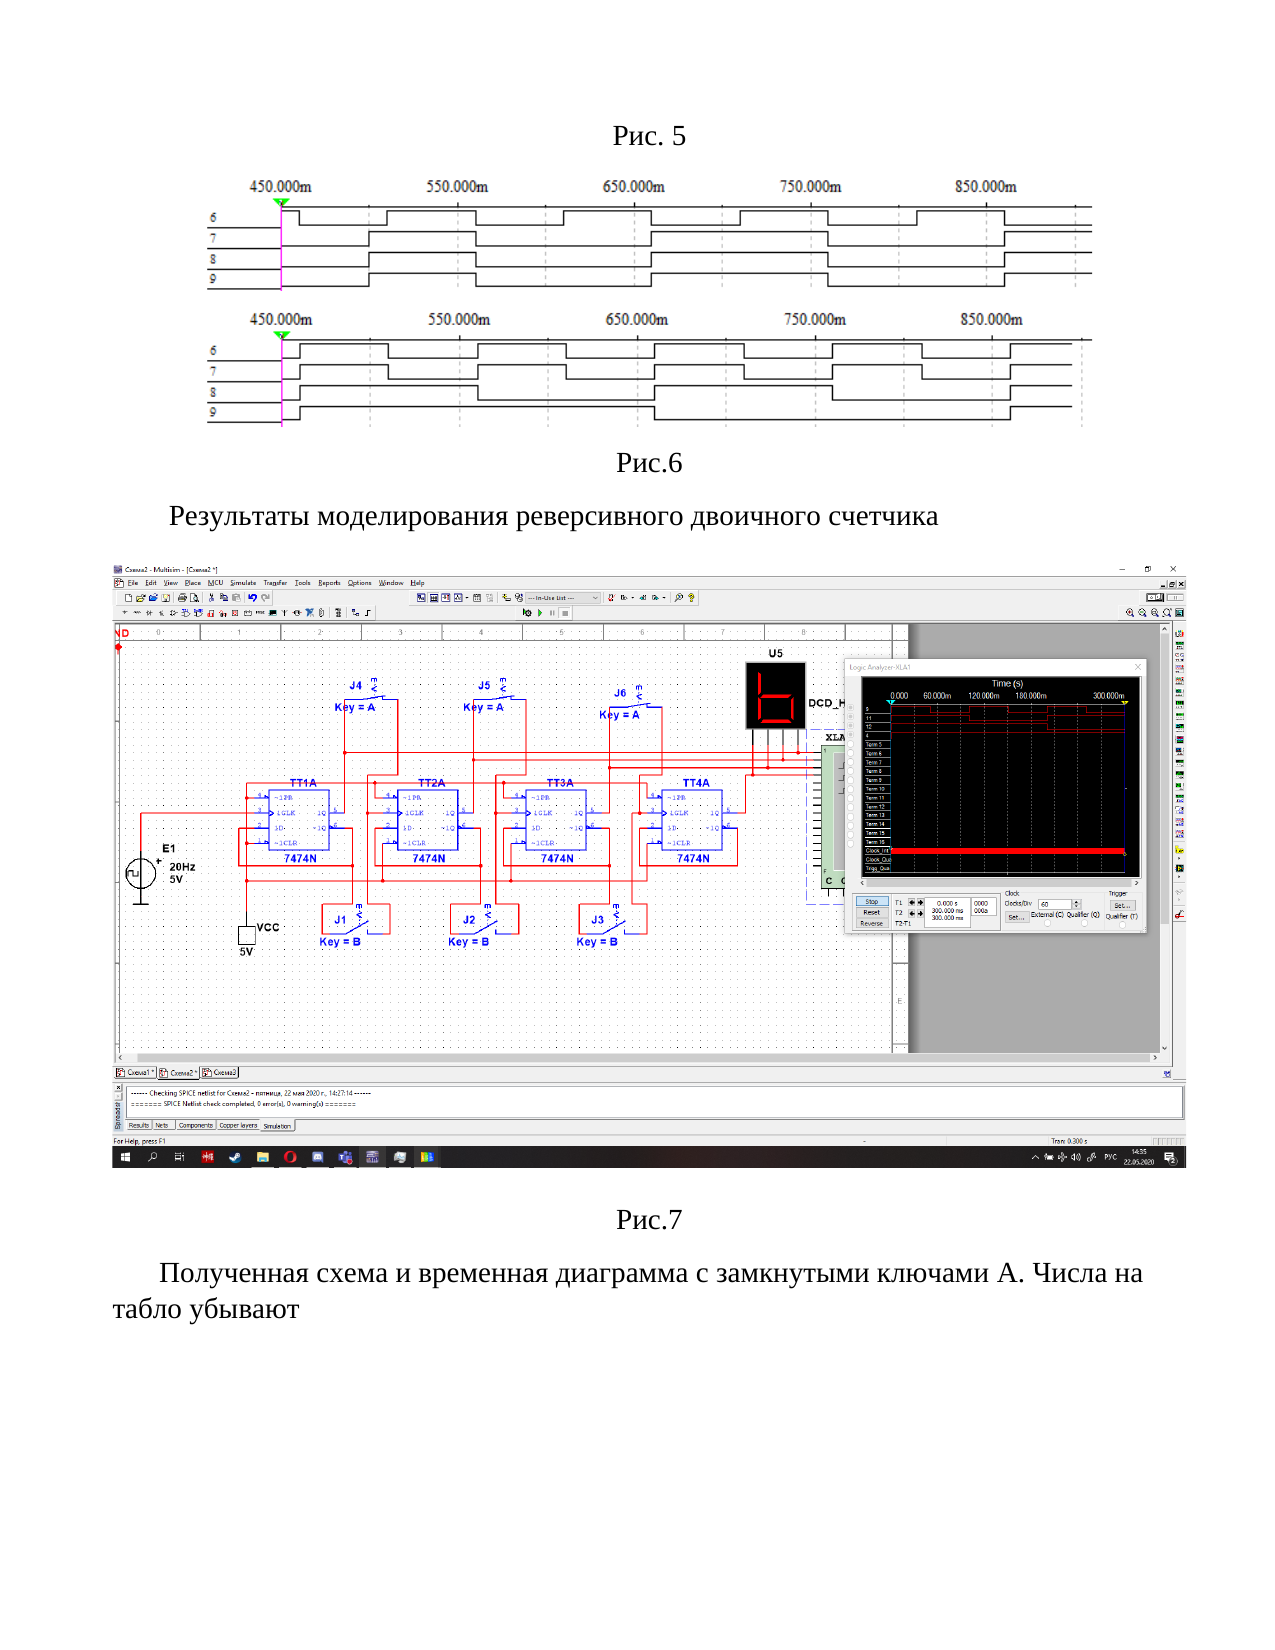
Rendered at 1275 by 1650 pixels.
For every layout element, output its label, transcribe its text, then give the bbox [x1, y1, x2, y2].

text Полученная схема и временная диаграмма с замкнутыми ключами A. Числа на табло убывают [112, 1255, 1186, 1325]
text Рис.6 [112, 446, 1186, 479]
text Результаты моделирования реверсивного двоичного счетчика [112, 498, 1186, 532]
picture [206, 171, 1093, 291]
text Рис. 5 [112, 118, 1186, 152]
picture [112, 563, 1187, 1168]
text Рис.7 [112, 1168, 1186, 1236]
picture [206, 309, 1093, 427]
